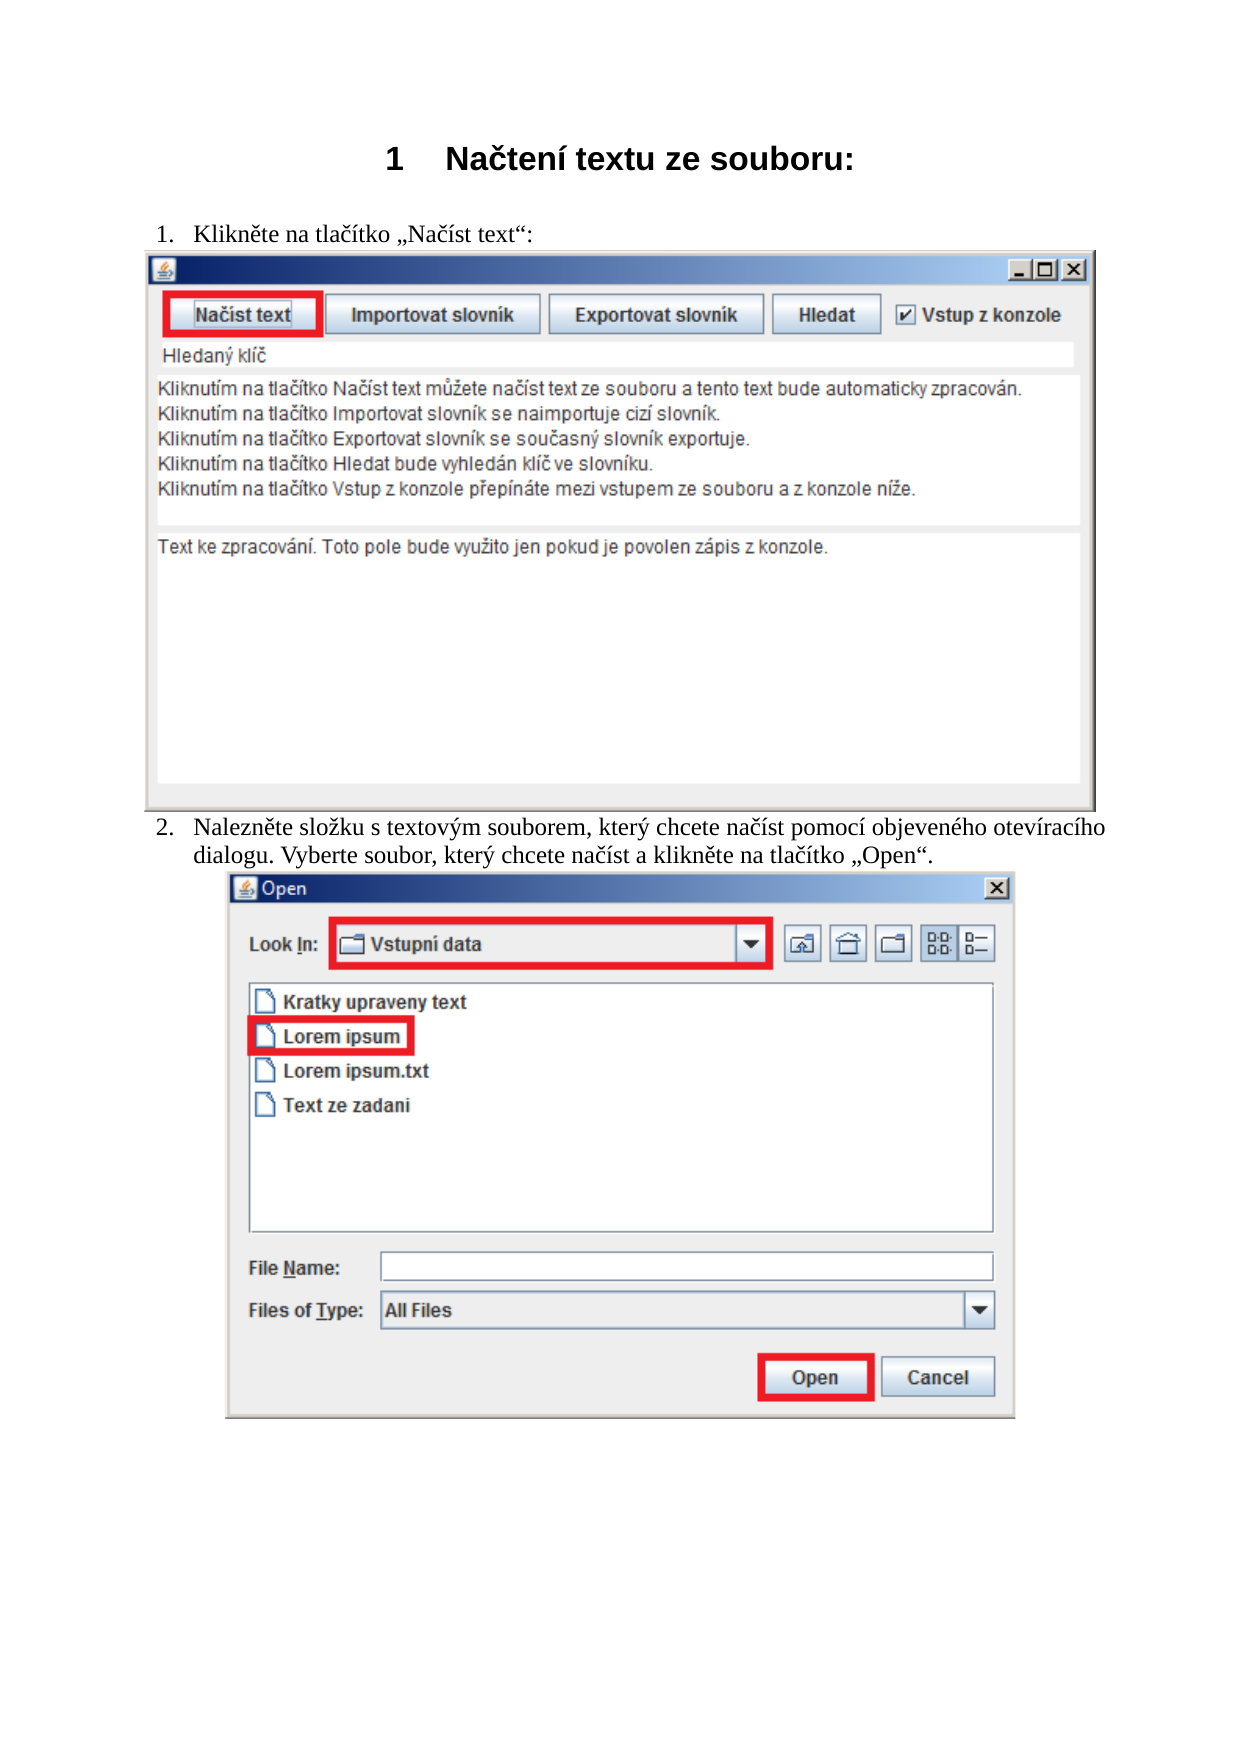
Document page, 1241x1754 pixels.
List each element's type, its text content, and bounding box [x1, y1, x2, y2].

picture [144, 250, 1096, 812]
subtitle Načtení textu ze souboru: [118, 139, 1122, 178]
list Nalezněte složku s textovým souborem, který chcete načíst pomocí objeveného otevíracího dialogu. Vyberte soubor, který chcete načíst a klikněte na tlačítko „Open“. [156, 248, 1122, 869]
picture [224, 870, 1016, 1419]
list Klikněte na tlačítko „Načíst text“: [156, 219, 1122, 248]
